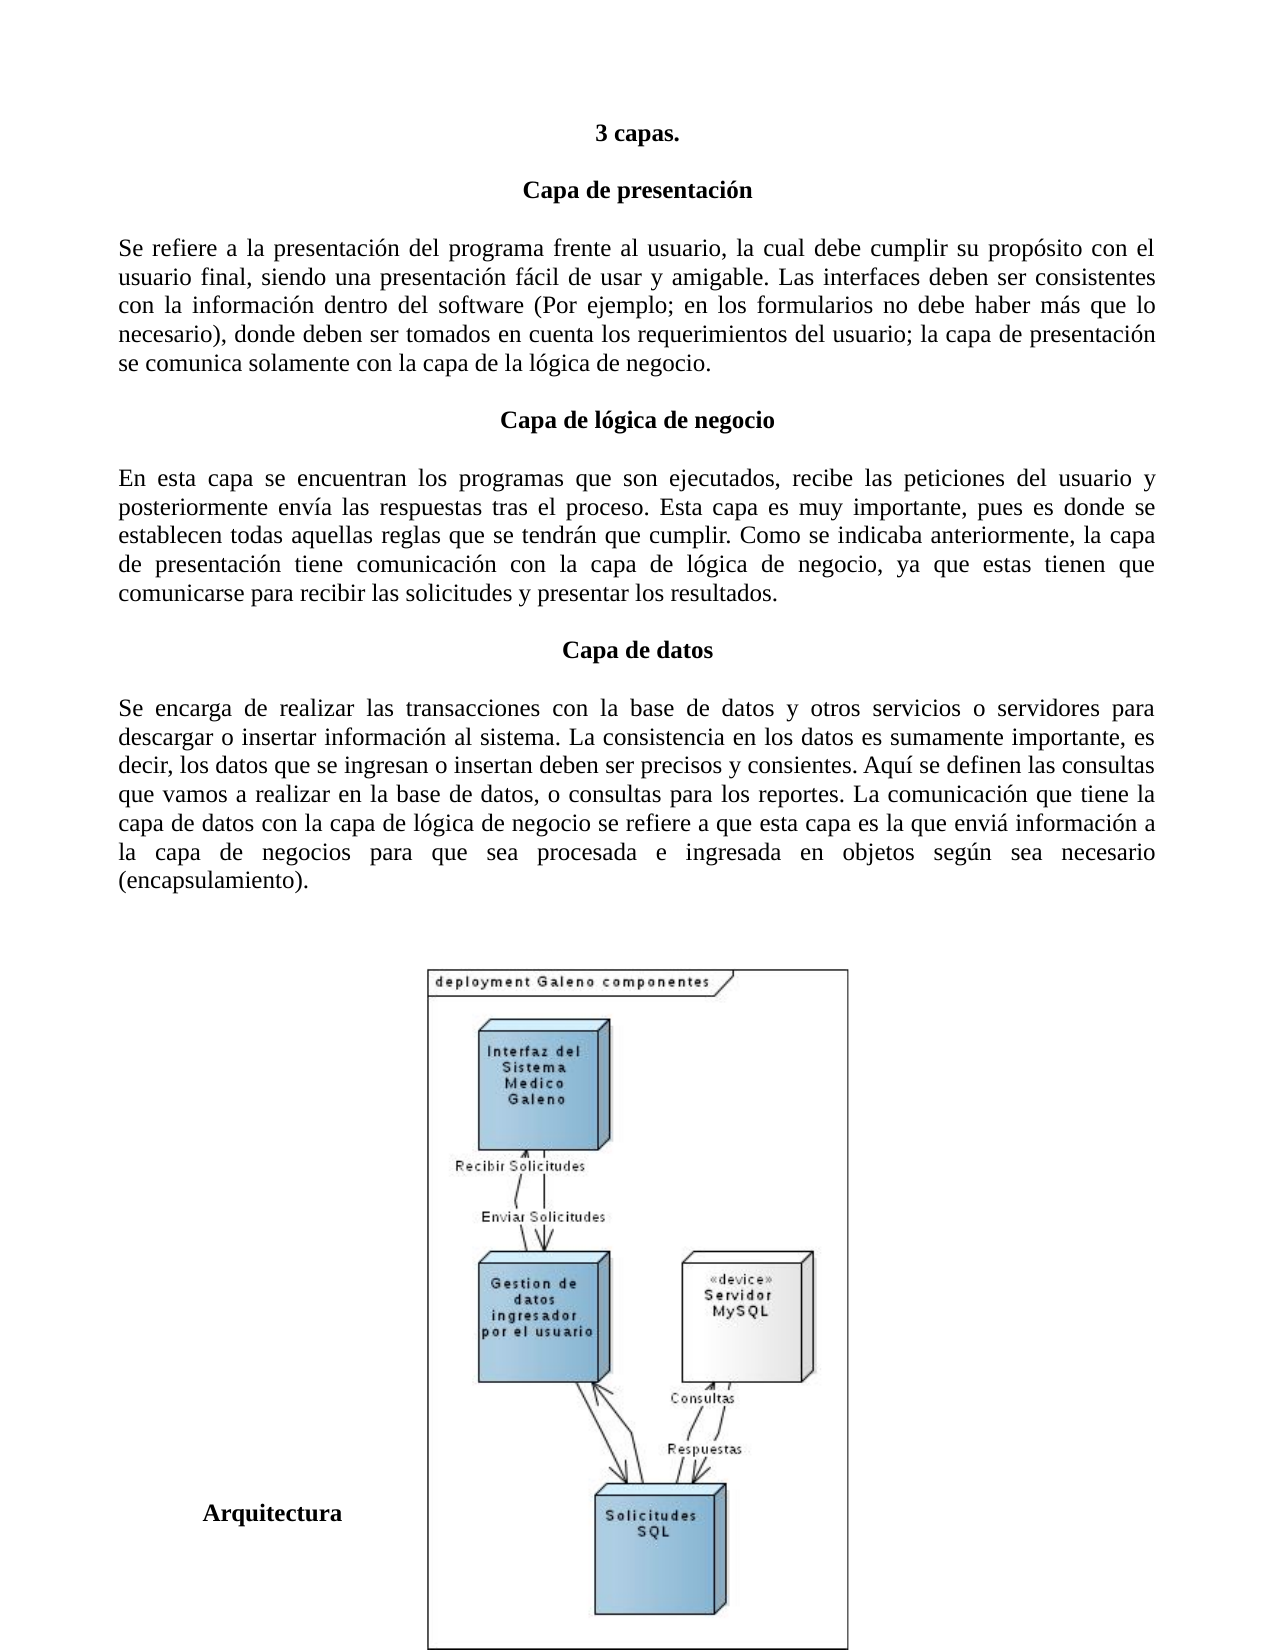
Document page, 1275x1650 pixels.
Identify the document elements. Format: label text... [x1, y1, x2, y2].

text En esta capa se encuentran los programas que son ejecutados, recibe las peticiones del usuario y posteriormente envía las respuestas tras el proceso. Esta capa es muy importante, pues es donde se establecen todas aquellas reglas que se tendrán que cumplir. Como se indicaba anteriormente, la capa de presentación tiene comunicación con la capa de lógica de negocio, ya que estas tienen que comunicarse para recibir las solicitudes y presentar los resultados. [118, 463, 1157, 607]
text 3 capas. [118, 118, 1157, 147]
picture [426, 968, 849, 1650]
text Se refiere a la presentación del programa frente al usuario, la cual debe cumplir su propósito con el usuario final, siendo una presentación fácil de usar y amigable. Las interfaces deben ser consistentes con la información dentro del software (Por ejemplo; en los formularios no debe haber más que lo necesario), donde deben ser tomados en cuenta los requerimientos del usuario; la capa de presentación se comunica solamente con la capa de la lógica de negocio. [118, 233, 1157, 377]
text Capa de presentación [118, 176, 1157, 204]
text [849, 1498, 1157, 1527]
text Capa de datos [118, 636, 1157, 664]
text Arquitectura [118, 1498, 426, 1527]
text Capa de lógica de negocio [118, 406, 1157, 434]
text Se encarga de realizar las transacciones con la base de datos y otros servicios o servidores para descargar o insertar información al sistema. La consistencia en los datos es sumamente importante, es decir, los datos que se ingresan o insertan deben ser precisos y consientes. Aquí se definen las consultas que vamos a realizar en la base de datos, o consultas para los reportes. La comunicación que tiene la capa de datos con la capa de lógica de negocio se refiere a que esta capa es la que enviá información a la capa de negocios para que sea procesada e ingresada en objetos según sea necesario (encapsulamiento). [118, 693, 1157, 894]
